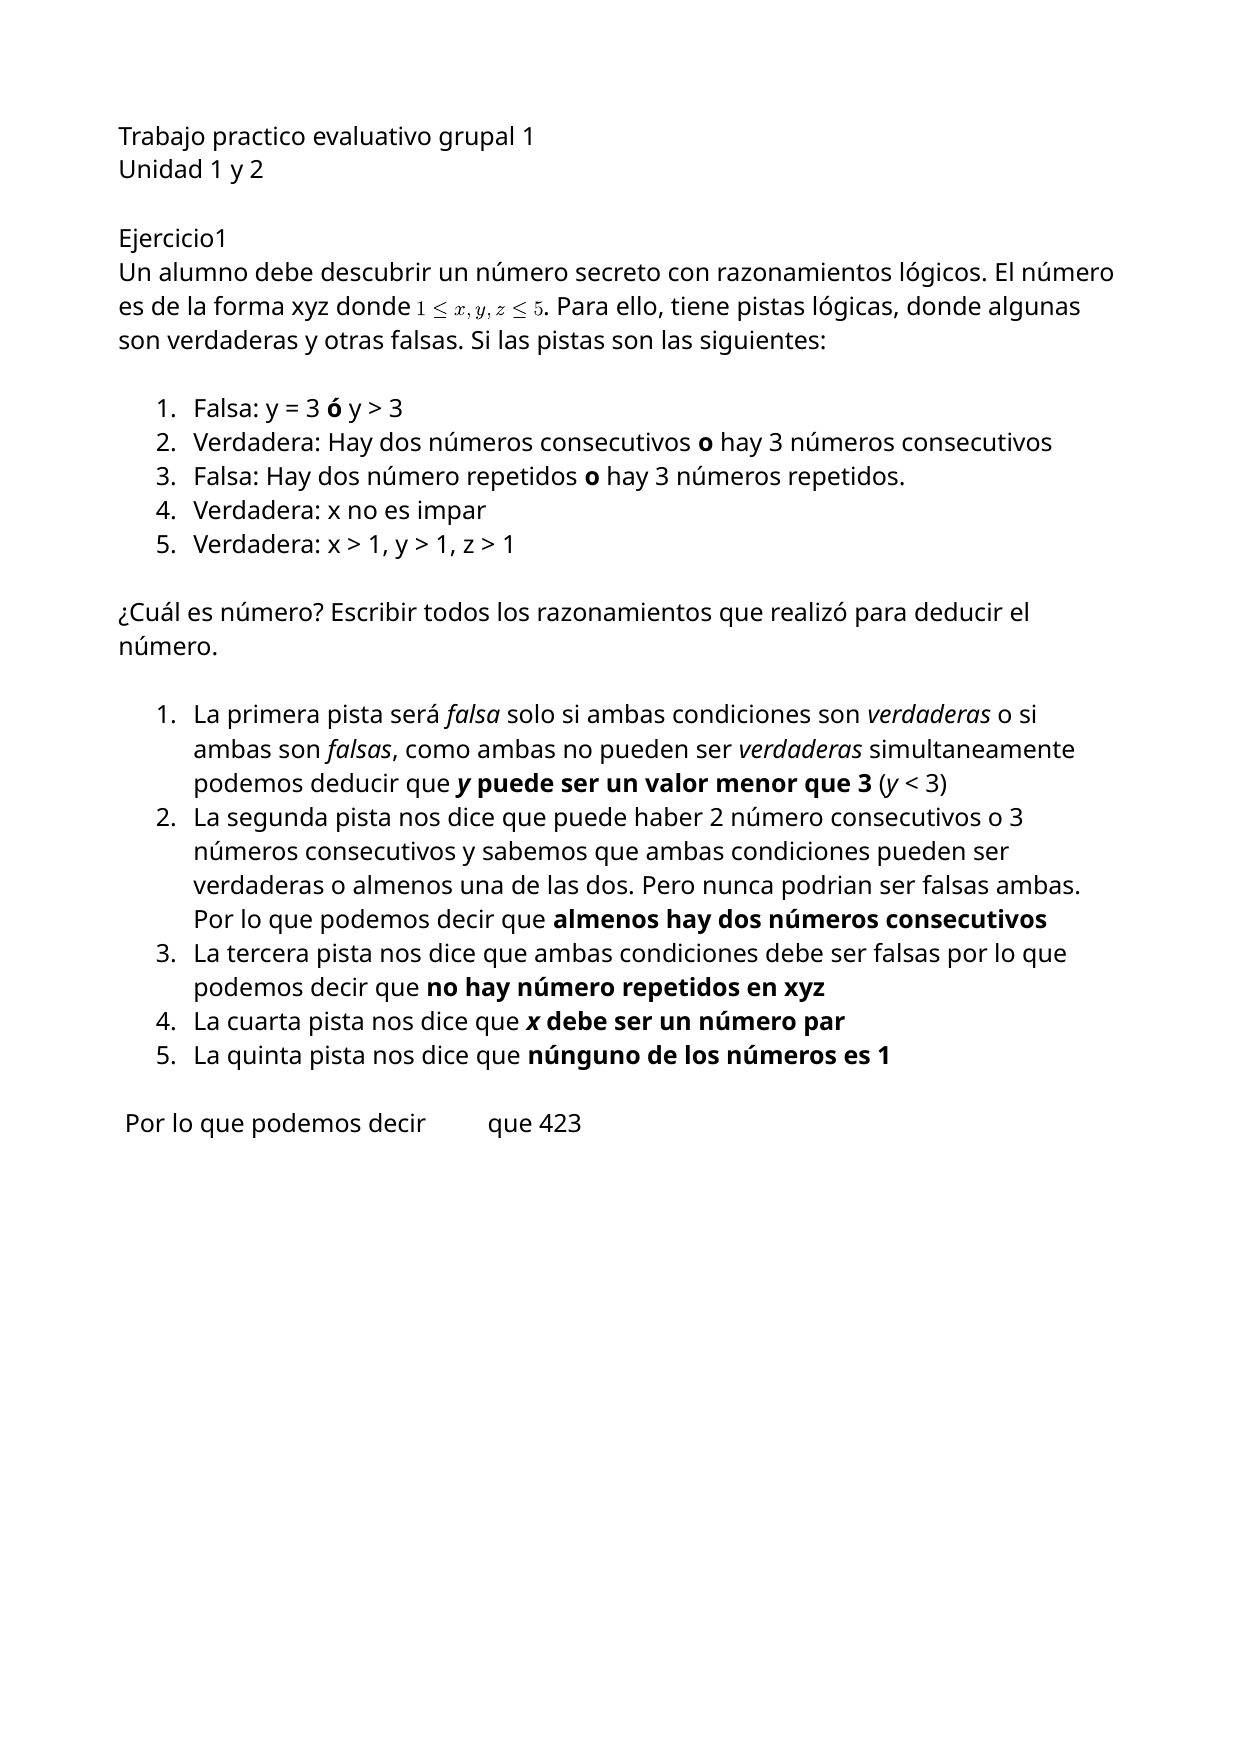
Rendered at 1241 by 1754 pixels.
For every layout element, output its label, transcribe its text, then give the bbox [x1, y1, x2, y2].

list Verdadera: x > 1, y > 1, z > 1 [156, 527, 1122, 561]
list Verdadera: x no es impar [156, 493, 1122, 527]
list La cuarta pista nos dice que x debe ser un número par [156, 1004, 1122, 1038]
list La segunda pista nos dice que puede haber 2 número consecutivos o 3 números consecutivos y sabemos que ambas condiciones pueden ser verdaderas o almenos una de las dos. Pero nunca podrian ser falsas ambas. Por lo que podemos decir que almenos hay dos números consecutivos [156, 799, 1122, 936]
list La quinta pista nos dice que núnguno de los números es 1 [156, 1038, 1122, 1072]
text Trabajo practico evaluativo grupal 1 [118, 118, 1122, 152]
text Un alumno debe descubrir un número secreto con razonamientos lógicos. El número es de la forma xyz donde . Para ello, tiene pistas lógicas, donde algunas son verdaderas y otras falsas. Si las pistas son las siguientes: [118, 254, 1122, 357]
text Ejercicio1 [118, 220, 1122, 254]
list La tercera pista nos dice que ambas condiciones debe ser falsas por lo que podemos decir que no hay número repetidos en xyz [156, 936, 1122, 1004]
list Falsa: Hay dos número repetidos o hay 3 números repetidos. [156, 459, 1122, 493]
list Verdadera: Hay dos números consecutivos o hay 3 números consecutivos [156, 425, 1122, 459]
text ¿Cuál es número? Escribir todos los razonamientos que realizó para deducir el número. [118, 595, 1122, 663]
list Falsa: y = 3 ó y > 3 [156, 391, 1122, 425]
text Unidad 1 y 2 [118, 152, 1122, 186]
list La primera pista será falsa solo si ambas condiciones son verdaderas o si ambas son falsas, como ambas no pueden ser verdaderas simultaneamente podemos deducir que y puede ser un valor menor que 3 (y < 3) [156, 697, 1122, 799]
text Por lo que podemos decir que 423 [118, 1106, 1122, 1140]
